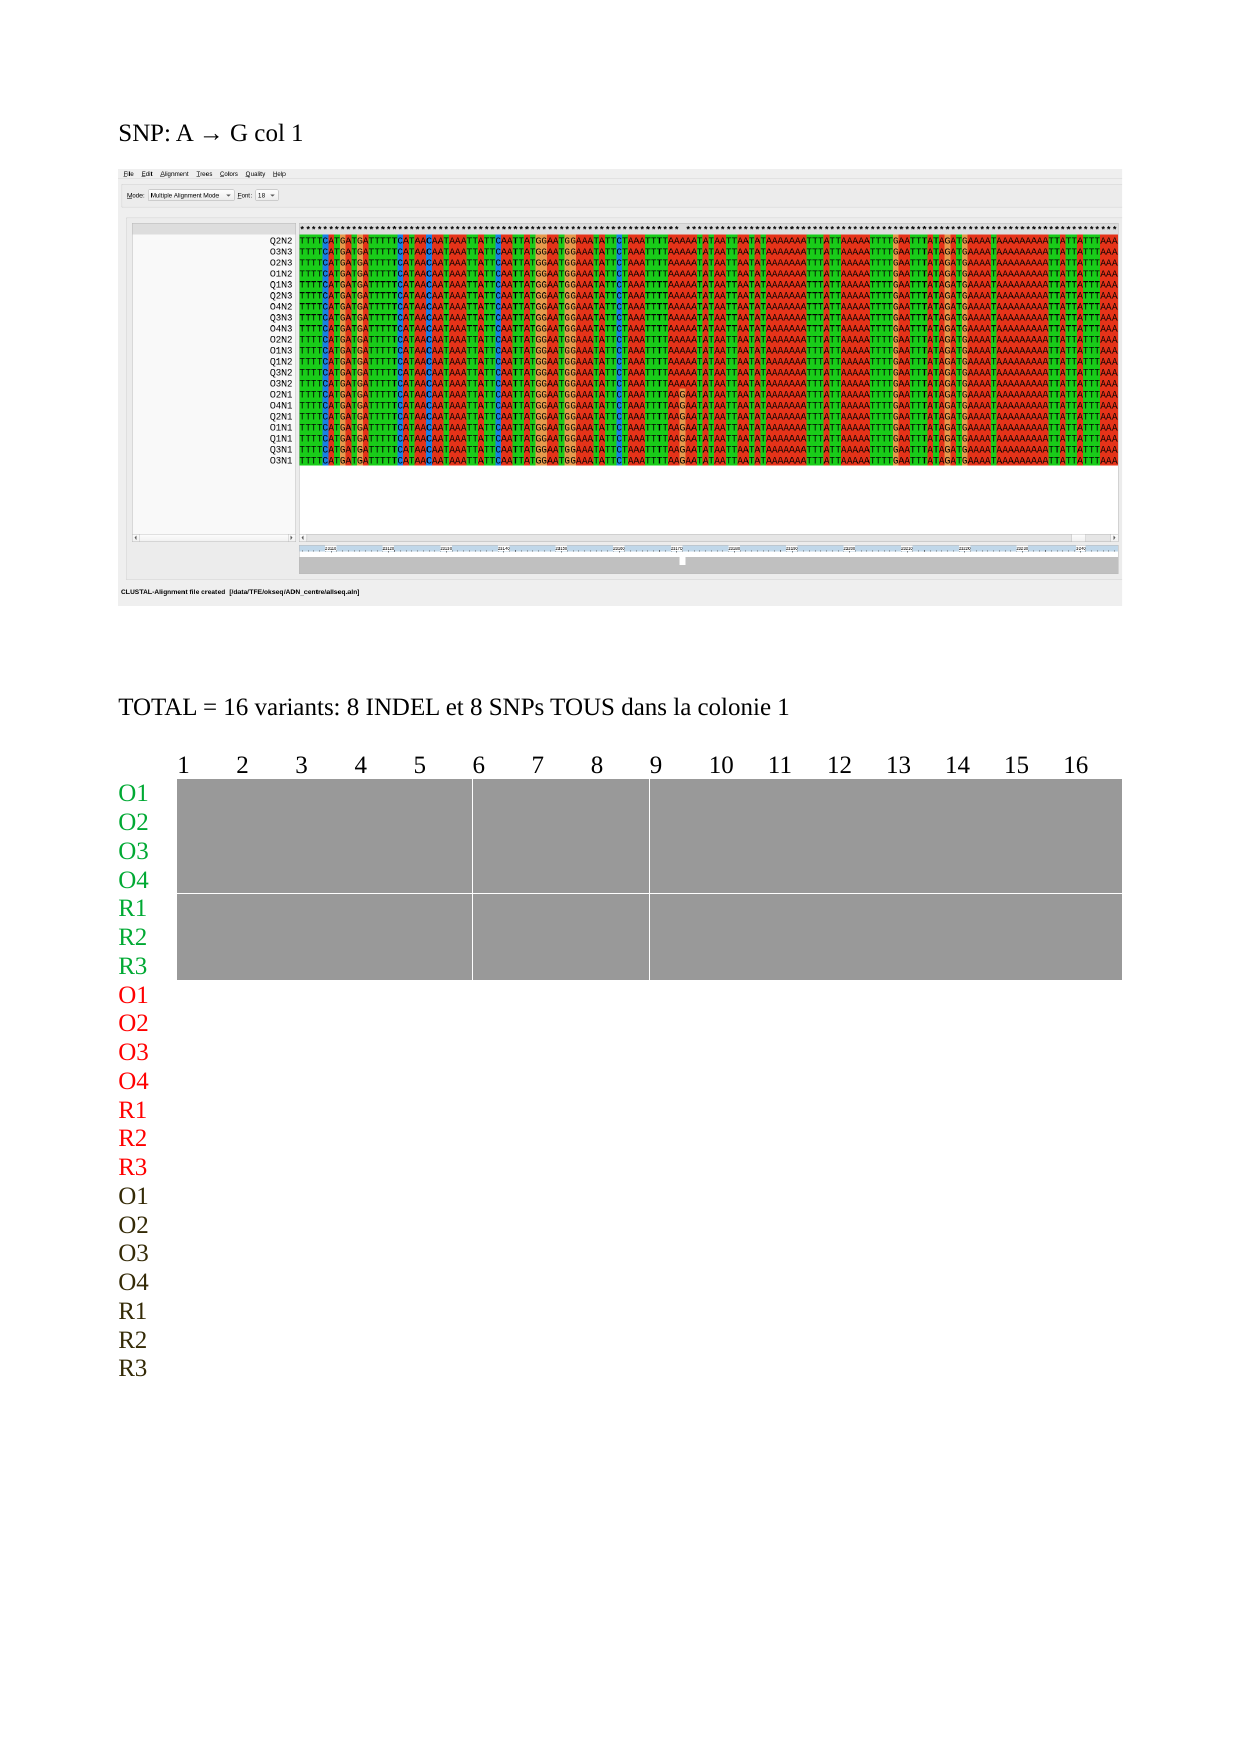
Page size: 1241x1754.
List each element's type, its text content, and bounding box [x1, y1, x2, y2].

table_cell [827, 894, 886, 922]
table_cell [177, 1009, 236, 1037]
table_cell [236, 779, 295, 807]
table_cell [650, 1354, 709, 1382]
table_header 5 [413, 750, 472, 778]
table_cell [827, 1354, 886, 1382]
table_cell R1 [118, 1296, 177, 1325]
table_cell [945, 836, 1004, 865]
table_cell O4 [118, 1267, 177, 1296]
table_cell [473, 1354, 531, 1382]
table_cell [886, 894, 945, 922]
table_cell [709, 1181, 768, 1210]
table_cell [886, 779, 945, 807]
table_cell [531, 1325, 591, 1353]
table_cell [531, 1210, 591, 1238]
table_cell [413, 1267, 472, 1296]
table_cell [827, 1181, 886, 1210]
table_cell [295, 1037, 354, 1066]
table_cell [354, 951, 413, 980]
table_cell [473, 1037, 531, 1066]
table_cell [591, 1210, 649, 1238]
table_cell [768, 922, 827, 951]
table_cell [827, 1066, 886, 1095]
table_cell [413, 865, 472, 893]
table_cell [236, 1009, 295, 1037]
table_header 8 [591, 750, 649, 778]
table_cell [650, 894, 709, 922]
table_cell O4 [118, 865, 177, 893]
table_cell [768, 1037, 827, 1066]
table_cell [413, 951, 472, 980]
table_cell [650, 807, 709, 836]
table_cell O1 [118, 779, 177, 807]
table_cell [177, 1325, 236, 1353]
table_cell [1004, 1066, 1063, 1095]
table_cell [650, 1239, 709, 1267]
table_header 13 [886, 750, 945, 778]
table_cell [177, 1296, 236, 1325]
table_cell [886, 922, 945, 951]
table_cell [473, 1296, 531, 1325]
table_cell [354, 836, 413, 865]
table_cell [709, 1354, 768, 1382]
table_cell [236, 980, 295, 1008]
table_cell [531, 1009, 591, 1037]
table_cell [177, 1095, 236, 1123]
table_cell [591, 865, 649, 893]
table_cell R2 [118, 1124, 177, 1152]
table_cell [177, 980, 236, 1008]
table_cell [177, 865, 236, 893]
table_cell [1004, 865, 1063, 893]
table_cell [1004, 894, 1063, 922]
table_cell [945, 1009, 1004, 1037]
table_cell [354, 1124, 413, 1152]
table_cell [709, 894, 768, 922]
table_header 11 [768, 750, 827, 778]
table_cell [1063, 836, 1122, 865]
table_cell [413, 1296, 472, 1325]
table_cell [295, 1124, 354, 1152]
table_header 14 [945, 750, 1004, 778]
table_cell [827, 1037, 886, 1066]
table_cell [591, 1124, 649, 1152]
table_cell [295, 1296, 354, 1325]
table_cell [295, 1095, 354, 1123]
table_cell [650, 951, 709, 980]
table_cell [1063, 1124, 1122, 1152]
table_cell [413, 1354, 472, 1382]
table_cell [1063, 807, 1122, 836]
table_cell [473, 865, 531, 893]
table_cell [295, 980, 354, 1008]
table_cell [1063, 865, 1122, 893]
table_cell [236, 1239, 295, 1267]
table_cell [413, 922, 472, 951]
table_cell [945, 1239, 1004, 1267]
table_cell [1063, 1152, 1122, 1181]
table_cell [1004, 836, 1063, 865]
table_cell [295, 922, 354, 951]
table_cell [177, 951, 236, 980]
table_cell [295, 1267, 354, 1296]
table_cell [1004, 807, 1063, 836]
table_cell [531, 980, 591, 1008]
table_cell [1063, 779, 1122, 807]
table_cell [945, 894, 1004, 922]
table_cell [354, 1152, 413, 1181]
table_cell [768, 865, 827, 893]
table_cell [591, 1354, 649, 1382]
table_cell [473, 1066, 531, 1095]
table_cell [177, 807, 236, 836]
table_cell [945, 779, 1004, 807]
table_cell [709, 779, 768, 807]
table_cell [531, 1095, 591, 1123]
table_cell [591, 1181, 649, 1210]
table_cell [1063, 1267, 1122, 1296]
table_cell [768, 1325, 827, 1353]
table_cell [827, 951, 886, 980]
table_cell [473, 1267, 531, 1296]
table_cell [473, 980, 531, 1008]
table_cell [945, 1296, 1004, 1325]
table_cell [354, 980, 413, 1008]
table_cell [768, 1181, 827, 1210]
table_cell [709, 836, 768, 865]
table_cell [709, 865, 768, 893]
table_cell [768, 1124, 827, 1152]
table_cell [768, 1066, 827, 1095]
table_cell [591, 1267, 649, 1296]
table_cell [177, 1267, 236, 1296]
table_cell [236, 1152, 295, 1181]
table_cell [1063, 1181, 1122, 1210]
table_cell [473, 894, 531, 922]
table_cell [827, 1152, 886, 1181]
table_cell [295, 951, 354, 980]
table_cell [650, 922, 709, 951]
table_cell [591, 1009, 649, 1037]
table_cell [413, 1181, 472, 1210]
table_cell [945, 1267, 1004, 1296]
table_cell [945, 1124, 1004, 1152]
table_cell [886, 1095, 945, 1123]
table_cell [886, 807, 945, 836]
table_cell [1063, 1037, 1122, 1066]
table_cell [650, 1095, 709, 1123]
table_cell [709, 1325, 768, 1353]
table_cell [886, 865, 945, 893]
table_cell [531, 922, 591, 951]
table_cell [354, 1095, 413, 1123]
table_cell [768, 836, 827, 865]
table_cell [354, 1181, 413, 1210]
table_cell [768, 1009, 827, 1037]
table_cell [473, 1124, 531, 1152]
table_cell [886, 1152, 945, 1181]
table_cell [768, 1354, 827, 1382]
table_cell [473, 1325, 531, 1353]
table_cell [531, 1066, 591, 1095]
table_cell [236, 1325, 295, 1353]
table_header [118, 750, 177, 778]
table_cell [531, 865, 591, 893]
table_cell [591, 894, 649, 922]
table_cell [650, 1009, 709, 1037]
table_cell [650, 865, 709, 893]
table_cell [531, 1354, 591, 1382]
table_cell [886, 980, 945, 1008]
table_cell [650, 980, 709, 1008]
table_cell [827, 922, 886, 951]
table_cell [236, 1066, 295, 1095]
table_cell [591, 1296, 649, 1325]
table_cell [473, 1152, 531, 1181]
table_cell O1 [118, 980, 177, 1008]
table_cell [945, 1066, 1004, 1095]
table_cell [591, 807, 649, 836]
table_cell [531, 894, 591, 922]
table_cell [886, 1325, 945, 1353]
table_cell [886, 1239, 945, 1267]
table_header 7 [531, 750, 591, 778]
table_cell [1063, 1325, 1122, 1353]
table_cell [709, 1210, 768, 1238]
table_cell [827, 1296, 886, 1325]
table_cell [709, 1124, 768, 1152]
table_cell [886, 1124, 945, 1152]
table_header 2 [236, 750, 295, 778]
table_cell [354, 779, 413, 807]
table_cell [591, 1095, 649, 1123]
table_cell [236, 836, 295, 865]
table_cell [886, 1066, 945, 1095]
table_cell [354, 1325, 413, 1353]
table_cell [295, 1152, 354, 1181]
table_cell [177, 1037, 236, 1066]
table_cell [295, 1009, 354, 1037]
table_cell [295, 807, 354, 836]
table_cell [1063, 951, 1122, 980]
table_cell O3 [118, 1037, 177, 1066]
table_cell R3 [118, 1354, 177, 1382]
table_cell [945, 1037, 1004, 1066]
table_cell [650, 1037, 709, 1066]
table_cell [886, 1354, 945, 1382]
table_cell [945, 951, 1004, 980]
table_cell [236, 1037, 295, 1066]
table_cell [531, 836, 591, 865]
table_cell [1004, 922, 1063, 951]
table_cell [650, 1296, 709, 1325]
table_cell R2 [118, 922, 177, 951]
table_cell [236, 1095, 295, 1123]
table_cell [354, 922, 413, 951]
table_cell [236, 1354, 295, 1382]
table_cell [413, 807, 472, 836]
table_cell [177, 1239, 236, 1267]
table_cell R1 [118, 1095, 177, 1123]
table_cell [886, 951, 945, 980]
table_cell [709, 807, 768, 836]
table_cell [709, 1296, 768, 1325]
table_cell [768, 1296, 827, 1325]
table_cell [886, 1181, 945, 1210]
table_cell [1004, 1009, 1063, 1037]
table_cell [177, 1354, 236, 1382]
table_cell [591, 836, 649, 865]
table_cell [886, 1037, 945, 1066]
table_cell [177, 1066, 236, 1095]
table_cell [827, 1095, 886, 1123]
table_cell [1004, 1296, 1063, 1325]
table_cell [709, 1037, 768, 1066]
table_cell [177, 836, 236, 865]
table_cell [236, 1267, 295, 1296]
table_cell [236, 1296, 295, 1325]
table_cell O2 [118, 807, 177, 836]
table_cell [236, 922, 295, 951]
table_cell [709, 1066, 768, 1095]
table_cell [236, 1181, 295, 1210]
table_header 1 [177, 750, 236, 778]
table_cell [473, 807, 531, 836]
table_cell [1004, 1152, 1063, 1181]
table_cell [886, 1267, 945, 1296]
table_cell [177, 922, 236, 951]
table_header 6 [473, 750, 531, 778]
table_cell [295, 1210, 354, 1238]
table_cell R3 [118, 1152, 177, 1181]
table_cell [1004, 779, 1063, 807]
table_cell [945, 865, 1004, 893]
table_cell [650, 1267, 709, 1296]
table_cell [709, 1267, 768, 1296]
table_cell [413, 1037, 472, 1066]
table_cell [473, 779, 531, 807]
table_cell O3 [118, 836, 177, 865]
table_cell [709, 922, 768, 951]
table_cell [531, 1267, 591, 1296]
table_cell [945, 1181, 1004, 1210]
table_cell [768, 951, 827, 980]
table_cell [827, 1325, 886, 1353]
table_cell [354, 1296, 413, 1325]
table_cell [531, 1181, 591, 1210]
table_cell [1004, 1210, 1063, 1238]
table_cell [295, 894, 354, 922]
picture [118, 169, 1123, 606]
table_cell [531, 951, 591, 980]
table_cell [1004, 951, 1063, 980]
table_cell [1004, 1124, 1063, 1152]
table_cell [650, 1181, 709, 1210]
table_cell [354, 865, 413, 893]
table_cell [827, 865, 886, 893]
table_cell [413, 1210, 472, 1238]
table_cell [1063, 1009, 1122, 1037]
table_cell [177, 894, 236, 922]
table_cell [886, 1009, 945, 1037]
table_cell O2 [118, 1210, 177, 1238]
table_cell [945, 1095, 1004, 1123]
table_header 3 [295, 750, 354, 778]
table_header 9 [650, 750, 709, 778]
table_cell O3 [118, 1239, 177, 1267]
table_cell [473, 1239, 531, 1267]
table_cell [531, 779, 591, 807]
table_cell [1004, 1354, 1063, 1382]
table_cell [413, 1239, 472, 1267]
table_cell [650, 779, 709, 807]
table_cell [591, 1152, 649, 1181]
table_cell [354, 1210, 413, 1238]
table_cell [945, 980, 1004, 1008]
table_cell [1063, 980, 1122, 1008]
table_cell [650, 1124, 709, 1152]
table_cell [473, 1095, 531, 1123]
table_cell [413, 894, 472, 922]
table_cell [1063, 1066, 1122, 1095]
table_header 10 [709, 750, 768, 778]
table_cell [650, 1152, 709, 1181]
table_cell [236, 807, 295, 836]
table_cell [1063, 1354, 1122, 1382]
table_cell [177, 1152, 236, 1181]
table_cell [295, 1354, 354, 1382]
table_cell [1004, 1325, 1063, 1353]
table_cell [827, 980, 886, 1008]
table_cell [354, 1239, 413, 1267]
table_cell [650, 1325, 709, 1353]
table_cell [768, 1239, 827, 1267]
table_cell [827, 1267, 886, 1296]
table_cell R3 [118, 951, 177, 980]
table_cell [295, 1181, 354, 1210]
table_cell [886, 1210, 945, 1238]
table_cell R2 [118, 1325, 177, 1353]
table_header 12 [827, 750, 886, 778]
table_cell [591, 1325, 649, 1353]
table_cell [531, 1124, 591, 1152]
table_cell [177, 1124, 236, 1152]
table_cell [1004, 1267, 1063, 1296]
table_cell [591, 922, 649, 951]
table_cell [473, 1181, 531, 1210]
table_cell [413, 980, 472, 1008]
table_cell O4 [118, 1066, 177, 1095]
table_cell [354, 807, 413, 836]
table_cell [413, 836, 472, 865]
table_cell [709, 1239, 768, 1267]
table_cell [650, 1066, 709, 1095]
table_cell R1 [118, 894, 177, 922]
table_cell [531, 1296, 591, 1325]
table_cell [531, 1037, 591, 1066]
table_cell [709, 951, 768, 980]
table_cell [236, 865, 295, 893]
table_cell [591, 1239, 649, 1267]
table_cell [177, 1181, 236, 1210]
table_cell [295, 779, 354, 807]
table_cell [354, 894, 413, 922]
table_cell [531, 807, 591, 836]
table_cell [591, 1066, 649, 1095]
table_cell [236, 1124, 295, 1152]
table_cell [473, 1210, 531, 1238]
table_cell [945, 1354, 1004, 1382]
table_cell [413, 1152, 472, 1181]
table_header 16 [1063, 750, 1122, 778]
table_cell [413, 1124, 472, 1152]
table_cell [945, 807, 1004, 836]
table_cell [473, 1009, 531, 1037]
table_cell [709, 1009, 768, 1037]
table_cell [1004, 1181, 1063, 1210]
table_cell [768, 894, 827, 922]
table_cell [886, 836, 945, 865]
table_cell [1063, 894, 1122, 922]
table_cell [827, 807, 886, 836]
table_cell [354, 1354, 413, 1382]
table_cell [709, 980, 768, 1008]
table_cell [295, 1325, 354, 1353]
table_header 15 [1004, 750, 1063, 778]
table_cell [295, 865, 354, 893]
table_cell [886, 1296, 945, 1325]
table_cell [473, 836, 531, 865]
table_cell [768, 779, 827, 807]
text SNP: A → G col 1 [118, 118, 1122, 147]
table_cell [295, 1066, 354, 1095]
table_cell [177, 779, 236, 807]
table_cell [1004, 1239, 1063, 1267]
table_cell [413, 1325, 472, 1353]
table_cell [1063, 922, 1122, 951]
table_cell [1004, 980, 1063, 1008]
table_cell [827, 1124, 886, 1152]
table_cell [295, 836, 354, 865]
table_cell [945, 1325, 1004, 1353]
table_cell O1 [118, 1181, 177, 1210]
table_cell [295, 1239, 354, 1267]
table_cell [413, 1009, 472, 1037]
table_cell [768, 1267, 827, 1296]
table_header 4 [354, 750, 413, 778]
table_cell [1004, 1095, 1063, 1123]
table_cell [236, 894, 295, 922]
table_cell [768, 1210, 827, 1238]
table_cell [1004, 1037, 1063, 1066]
table_cell [945, 922, 1004, 951]
table_cell [827, 1009, 886, 1037]
table_cell [768, 807, 827, 836]
table_cell [827, 1210, 886, 1238]
table_cell [236, 1210, 295, 1238]
table_cell [413, 1066, 472, 1095]
table_cell [1063, 1296, 1122, 1325]
table_cell [413, 779, 472, 807]
table_cell [591, 980, 649, 1008]
table_cell [354, 1037, 413, 1066]
table_cell [531, 1239, 591, 1267]
table_cell [945, 1152, 1004, 1181]
table_cell [827, 779, 886, 807]
table_cell [591, 1037, 649, 1066]
table_cell [236, 951, 295, 980]
text TOTAL = 16 variants: 8 INDEL et 8 SNPs TOUS dans la colonie 1 [118, 692, 1122, 721]
table_cell [709, 1152, 768, 1181]
table_cell [354, 1267, 413, 1296]
table_cell [768, 980, 827, 1008]
table_cell [354, 1066, 413, 1095]
table_cell [827, 836, 886, 865]
table_cell [473, 922, 531, 951]
table_cell [768, 1152, 827, 1181]
table_cell [650, 836, 709, 865]
table_cell O2 [118, 1009, 177, 1037]
table_cell [709, 1095, 768, 1123]
table_cell [1063, 1210, 1122, 1238]
table_cell [531, 1152, 591, 1181]
table_cell [768, 1095, 827, 1123]
table_cell [591, 951, 649, 980]
table_cell [354, 1009, 413, 1037]
table_cell [473, 951, 531, 980]
table_cell [413, 1095, 472, 1123]
table_cell [650, 1210, 709, 1238]
table_cell [591, 779, 649, 807]
table_cell [827, 1239, 886, 1267]
table_cell [1063, 1095, 1122, 1123]
table_cell [177, 1210, 236, 1238]
table_cell [945, 1210, 1004, 1238]
table_cell [1063, 1239, 1122, 1267]
